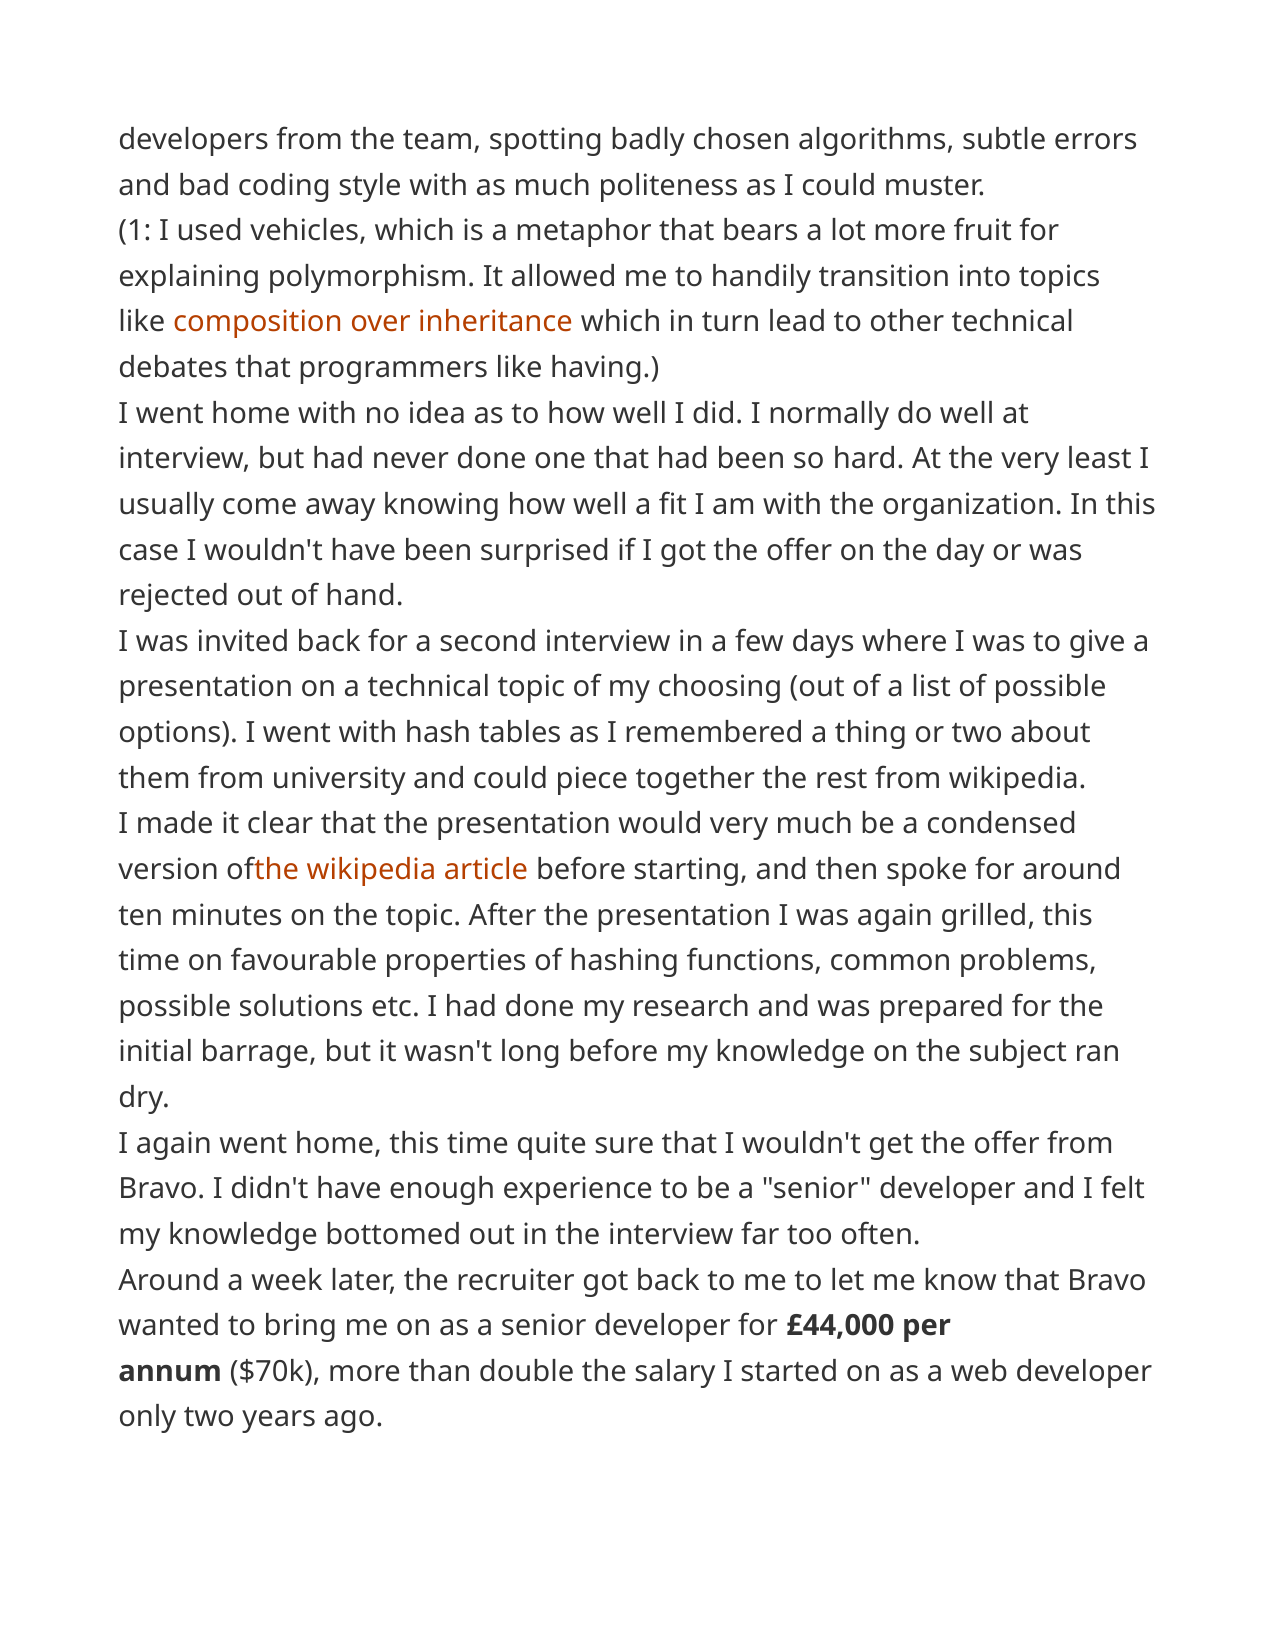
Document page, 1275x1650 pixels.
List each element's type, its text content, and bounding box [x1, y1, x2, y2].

text (1: I used vehicles, which is a metaphor that bears a lot more fruit for explaining polymorphism. It allowed me to handily transition into topics like composition over inheritance which in turn lead to other technical debates that programmers like having.) [118, 209, 1157, 386]
text developers from the team, spotting badly chosen algorithms, subtle errors and bad coding style with as much politeness as I could muster. [118, 118, 1157, 203]
text I made it clear that the presentation would very much be a condensed version ofthe wikipedia article before starting, and then spoke for around ten minutes on the topic. After the presentation I was again grilled, this time on favourable properties of hashing functions, common problems, possible solutions etc. I had done my research and was prepared for the initial barrage, but it wasn't long before my knowledge on the subject ran dry. [118, 802, 1157, 1116]
text I went home with no idea as to how well I did. I normally do well at interview, but had never done one that had been so hard. At the very least I usually come away knowing how well a fit I am with the organization. In this case I wouldn't have been surprised if I got the offer on the day or was rejected out of hand. [118, 392, 1157, 614]
text Around a week later, the recruiter got back to me to let me know that Bravo wanted to bring me on as a senior developer for £44,000 per annum ($70k), more than double the salary I started on as a web developer only two years ago. [118, 1259, 1157, 1435]
text I was invited back for a second interview in a few days where I was to give a presentation on a technical topic of my choosing (out of a list of possible options). I went with hash tables as I remembered a thing or two about them from university and could piece together the rest from wikipedia. [118, 620, 1157, 797]
text I again went home, this time quite sure that I wouldn't get the offer from Bravo. I didn't have enough experience to be a "senior" developer and I felt my knowledge bottomed out in the interview far too often. [118, 1122, 1157, 1253]
